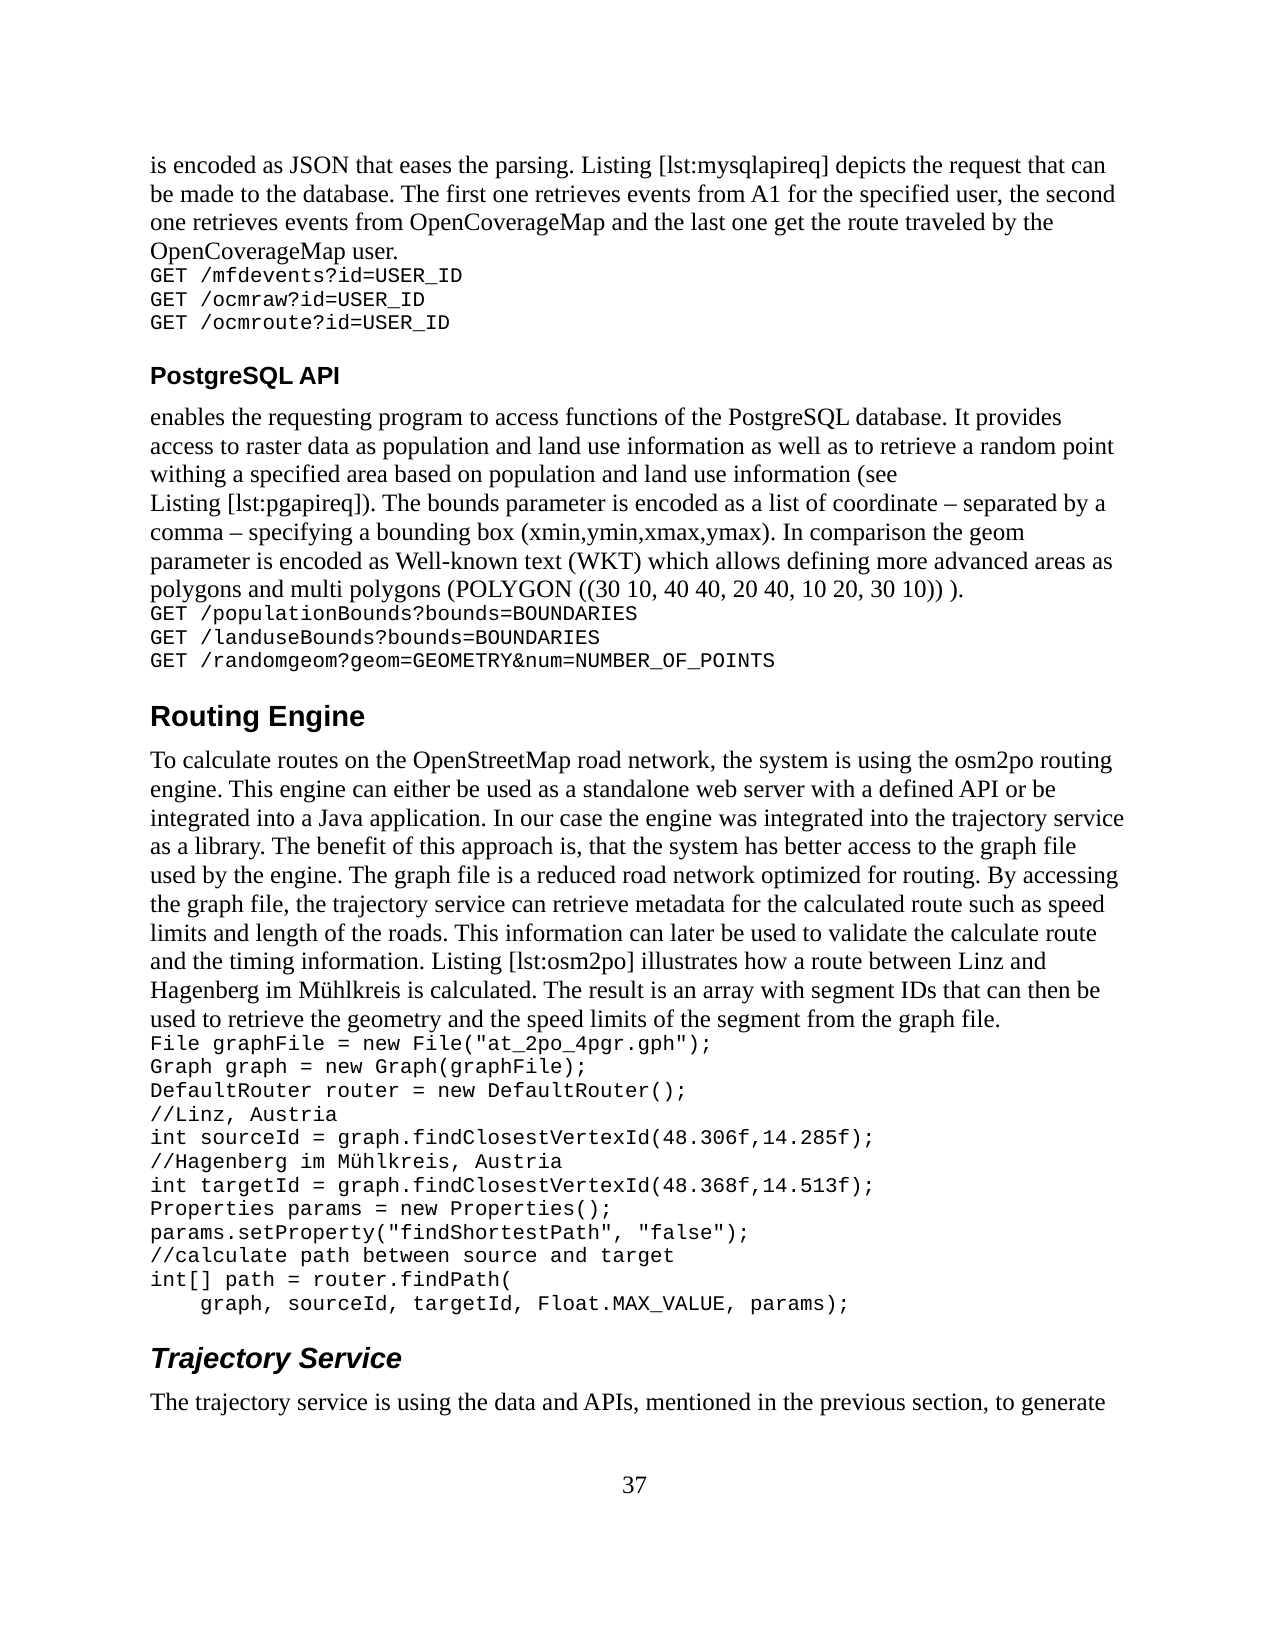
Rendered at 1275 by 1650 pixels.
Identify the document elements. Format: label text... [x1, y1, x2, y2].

text The trajectory service is using the data and APIs, mentioned in the previous section, to generate [150, 1387, 1125, 1416]
text GET /ocmraw?id=USER_ID [150, 289, 1125, 312]
text int[] path = router.findPath( [150, 1269, 1125, 1293]
subtitle PostgreSQL API [150, 361, 1125, 389]
text Graph graph = new Graph(graphFile); [150, 1056, 1125, 1080]
text To calculate routes on the OpenStreetMap road network, the system is using the osm2po routing engine. This engine can either be used as a standalone web server with a defined API or be integrated into a Java application. In our case the engine was integrated into the trajectory service as a library. The benefit of this approach is, that the system has better access to the graph file used by the engine. The graph file is a reduced road network optimized for routing. By accessing the graph file, the trajectory service can retrieve metadata for the calculated route such as speed limits and length of the roads. This information can later be used to validate the calculate route and the timing information. Listing [lst:osm2po] illustrates how a route between Linz and Hagenberg im Mühlkreis is calculated. The result is an array with segment IDs that can then be used to retrieve the geometry and the speed limits of the segment from the graph file. [150, 745, 1125, 1033]
text GET /ocmroute?id=USER_ID [150, 312, 1125, 336]
text params.setProperty("findShortestPath", "false"); [150, 1222, 1125, 1246]
text int sourceId = graph.findClosestVertexId(48.306f,14.285f); [150, 1127, 1125, 1151]
text enables the requesting program to access functions of the PostgreSQL database. It provides access to raster data as population and land use information as well as to retrieve a random point withing a specified area based on population and land use information (see Listing [lst:pgapireq]). The bounds parameter is encoded as a list of coordinate – separated by a comma – specifying a bounding box (xmin,ymin,xmax,ymax). In comparison the geom parameter is encoded as Well-known text (WKT) which allows defining more advanced areas as polygons and multi polygons (POLYGON ((30 10, 40 40, 20 40, 10 20, 30 10)) ). [150, 402, 1125, 603]
subtitle Trajectory Service [150, 1341, 1125, 1375]
text is encoded as JSON that eases the parsing. Listing [lst:mysqlapireq] depicts the request that can be made to the database. The first one retrieves events from A1 for the specified user, the second one retrieves events from OpenCoverageMap and the last one get the route traveled by the OpenCoverageMap user. [150, 150, 1125, 265]
text GET /populationBounds?bounds=BOUNDARIES [150, 603, 1125, 627]
text Properties params = new Properties(); [150, 1198, 1125, 1222]
text GET /randomgeom?geom=GEOMETRY&num=NUMBER_OF_POINTS [150, 651, 1125, 674]
text //calculate path between source and target [150, 1246, 1125, 1269]
text GET /mfdevents?id=USER_ID [150, 265, 1125, 289]
text DefaultRouter router = new DefaultRouter(); [150, 1080, 1125, 1104]
text //Hagenberg im Mühlkreis, Austria [150, 1151, 1125, 1174]
text GET /landuseBounds?bounds=BOUNDARIES [150, 627, 1125, 651]
text //Linz, Austria [150, 1104, 1125, 1127]
text File graphFile = new File("at_2po_4pgr.gph"); [150, 1033, 1125, 1056]
subtitle Routing Engine [150, 699, 1125, 733]
text int targetId = graph.findClosestVertexId(48.368f,14.513f); [150, 1174, 1125, 1198]
text graph, sourceId, targetId, Float.MAX_VALUE, params); [150, 1293, 1125, 1316]
